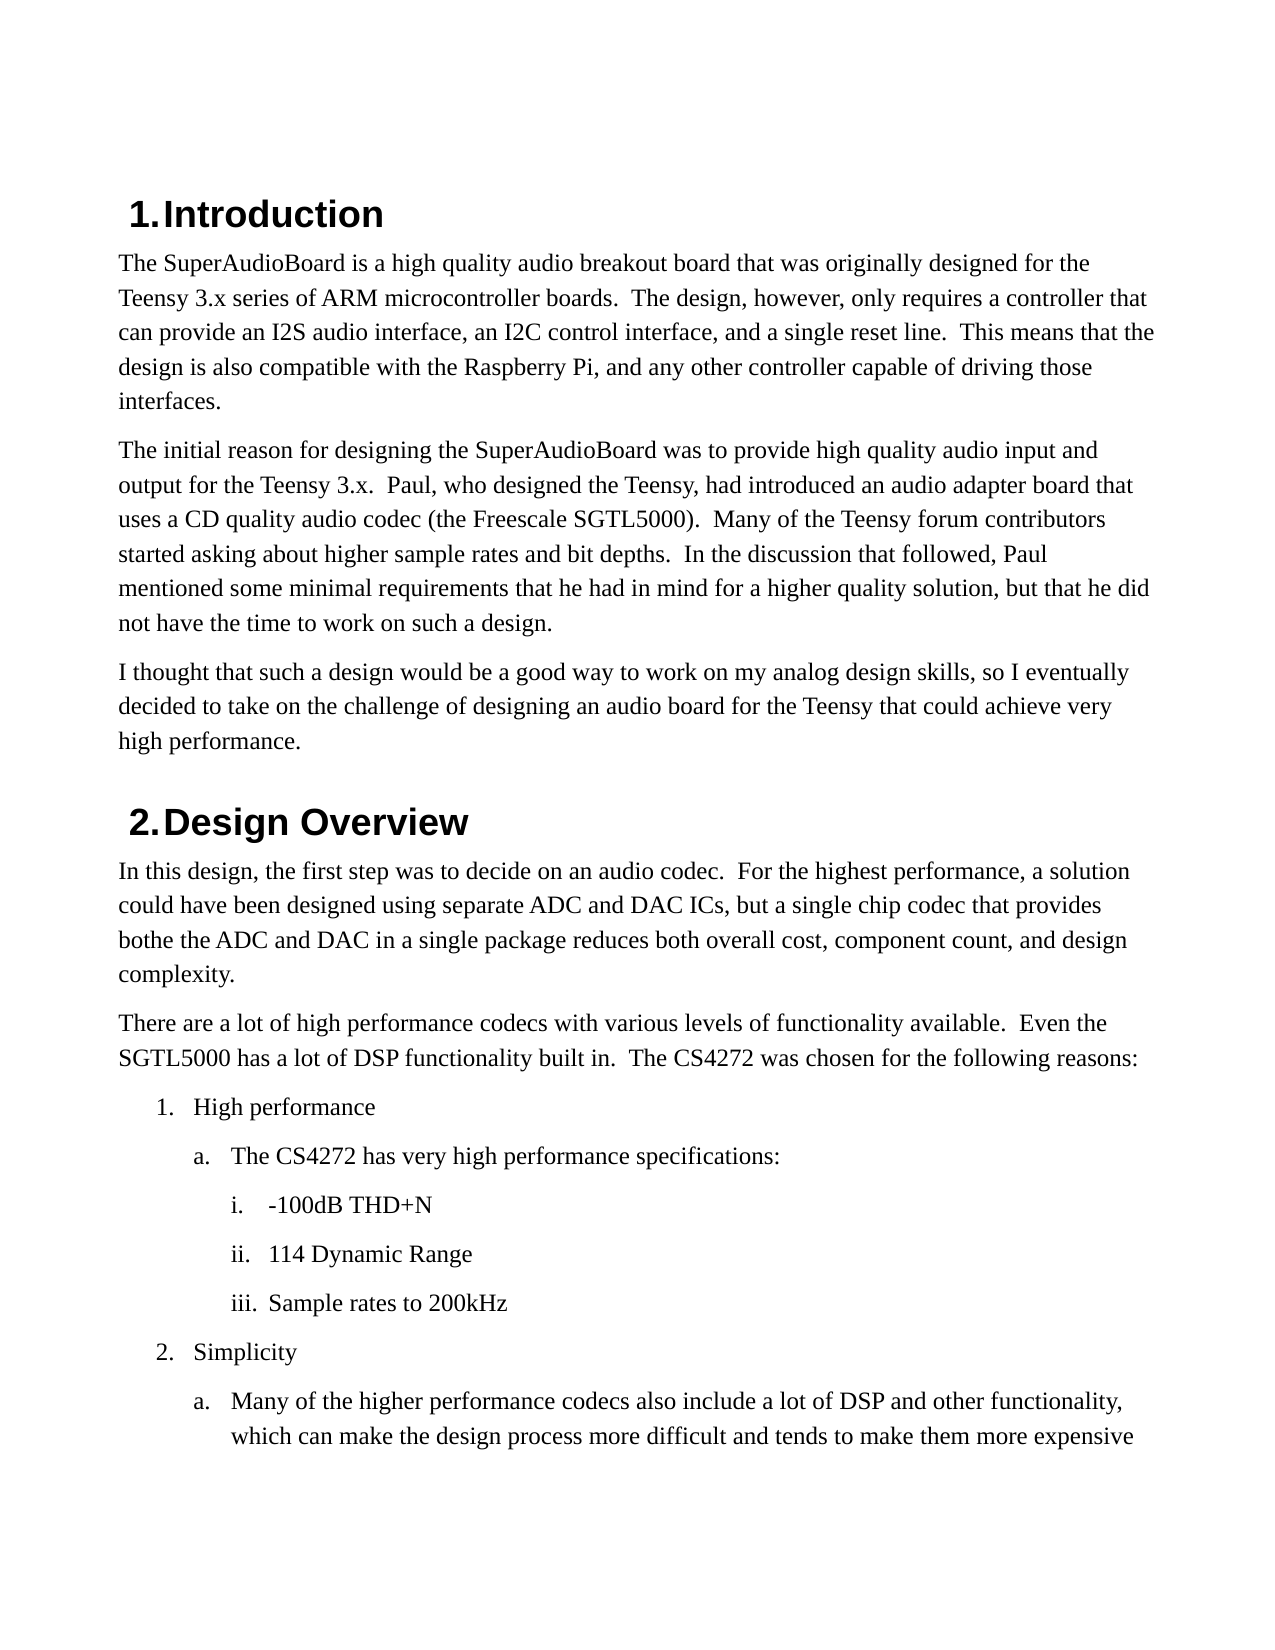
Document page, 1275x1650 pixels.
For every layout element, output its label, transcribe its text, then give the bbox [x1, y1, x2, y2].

list -100dB THD+N [231, 1190, 1157, 1219]
subtitle Introduction [118, 192, 1157, 236]
text The initial reason for designing the SuperAudioBoard was to provide high quality audio input and output for the Teensy 3.x. Paul, who designed the Teensy, had introduced an audio adapter board that uses a CD quality audio codec (the Freescale SGTL5000). Many of the Teensy forum contributors started asking about higher sample rates and bit depths. In the discussion that followed, Paul mentioned some minimal requirements that he had in mind for a higher quality solution, but that he did not have the time to work on such a design. [118, 435, 1157, 636]
list Many of the higher performance codecs also include a lot of DSP and other functionality, which can make the design process more difficult and tends to make them more expensive [193, 1386, 1157, 1449]
text There are a lot of high performance codecs with various levels of functionality available. Even the SGTL5000 has a lot of DSP functionality built in. The CS4272 was chosen for the following reasons: [118, 1008, 1157, 1072]
list High performance [156, 1092, 1157, 1121]
text The SuperAudioBoard is a high quality audio breakout board that was originally designed for the Teensy 3.x series of ARM microcontroller boards. The design, however, only requires a controller that can provide an I2S audio interface, an I2C control interface, and a single reset line. This means that the design is also compatible with the Raspberry Pi, and any other controller capable of driving those interfaces. [118, 248, 1157, 415]
text I thought that such a design would be a good way to work on my analog design skills, so I eventually decided to take on the challenge of designing an audio board for the Teensy that could achieve very high performance. [118, 657, 1157, 754]
text In this design, the first step was to decide on an audio codec. For the highest performance, a solution could have been designed using separate ADC and DAC ICs, but a single chip codec that provides bothe the ADC and DAC in a single package reduces both overall cost, component count, and design complexity. [118, 856, 1157, 988]
list Simplicity [156, 1337, 1157, 1366]
list Sample rates to 200kHz [231, 1288, 1157, 1317]
subtitle Design Overview [118, 800, 1157, 843]
list 114 Dynamic Range [231, 1239, 1157, 1268]
list The CS4272 has very high performance specifications: [193, 1141, 1157, 1170]
